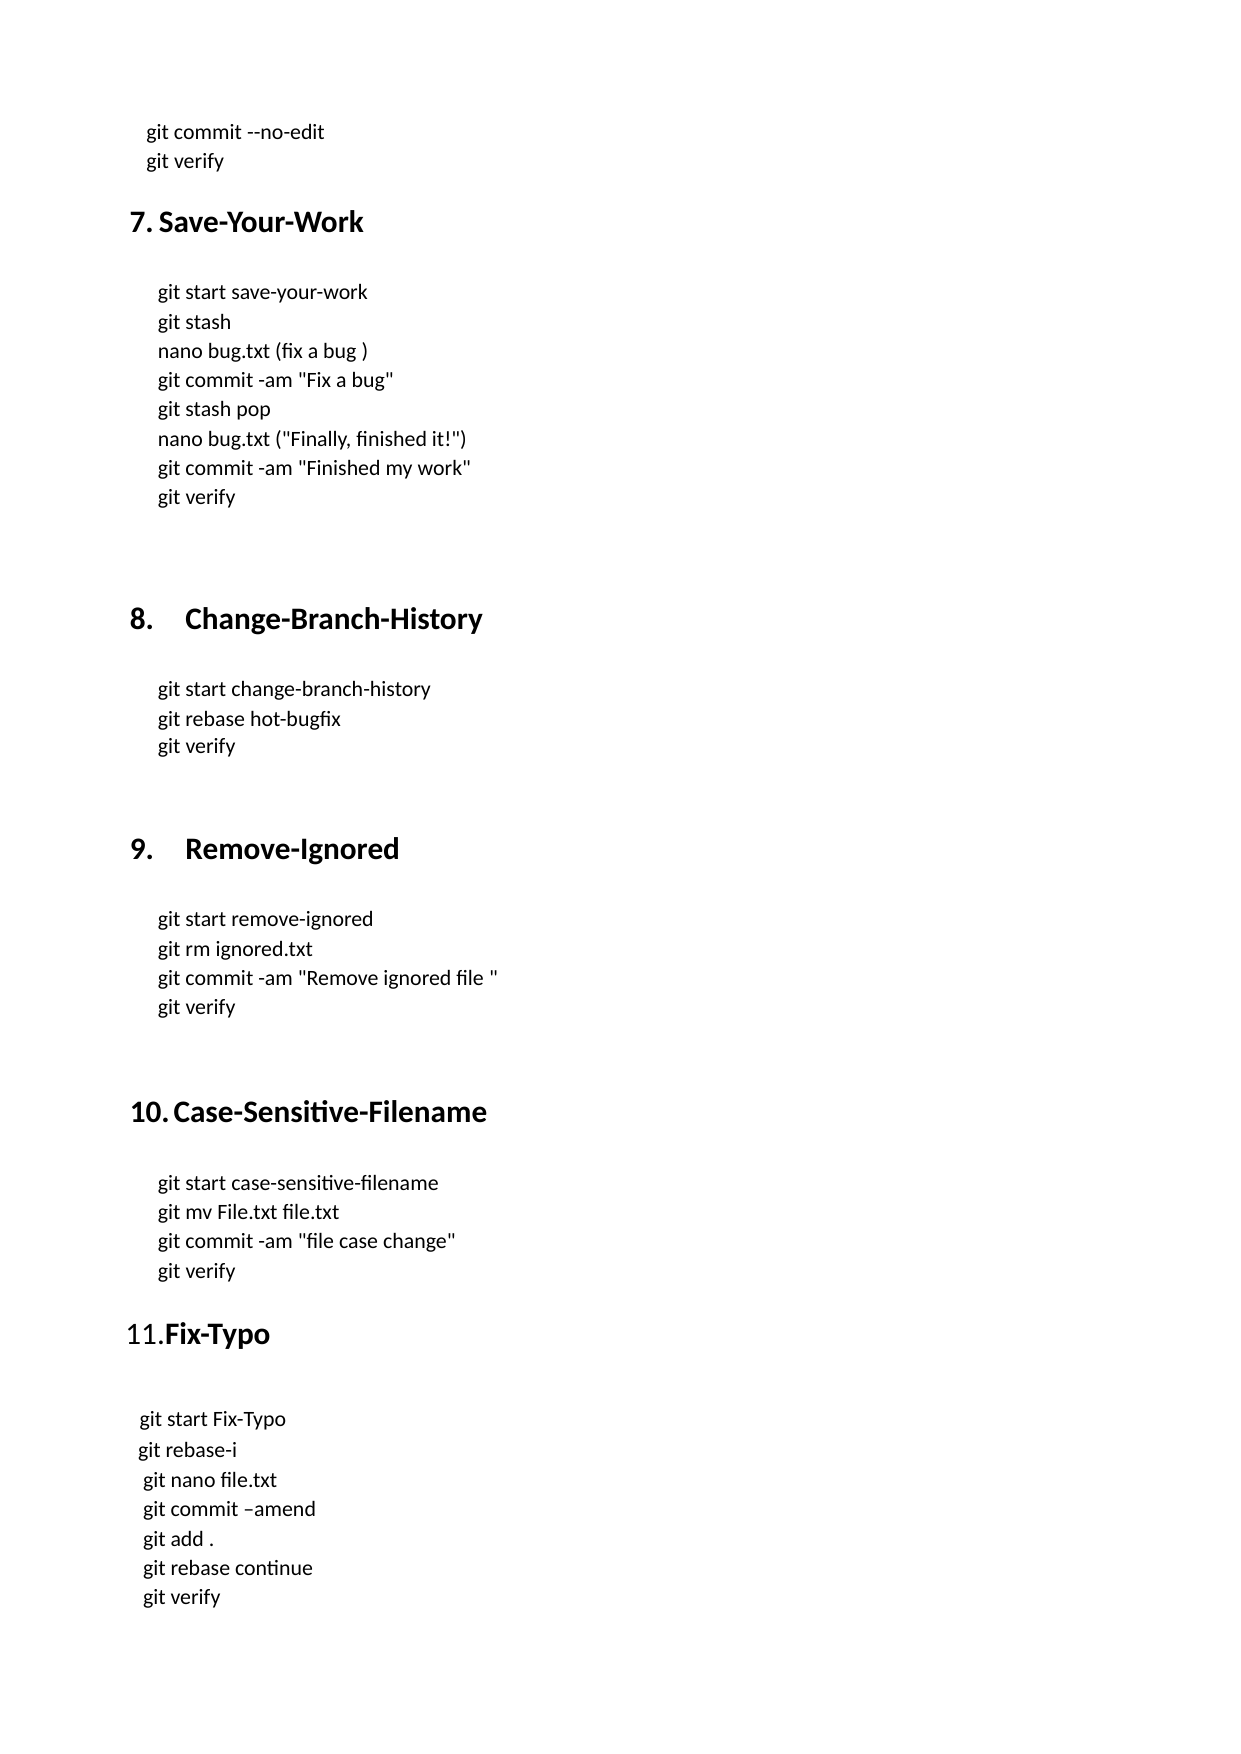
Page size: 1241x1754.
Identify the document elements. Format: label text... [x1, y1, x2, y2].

list nano bug.txt (fix a bug ) [139, 337, 1122, 364]
list git start remove-ignored [139, 906, 1122, 932]
list git rm ignored.txt [139, 935, 1122, 961]
list git start save-your-work [139, 278, 1122, 305]
list git verify [139, 993, 1122, 1020]
list git start change-branch-history [139, 676, 1122, 702]
list git rebase-i [118, 1437, 1122, 1463]
list git add . [118, 1525, 1122, 1551]
list git verify [118, 1583, 1122, 1610]
list git commit -am "file case change" [139, 1227, 1122, 1254]
list 11.Fix-Typo [118, 1314, 1122, 1352]
list git commit -am "Remove ignored file " [139, 964, 1122, 991]
list git verify [118, 147, 1122, 174]
list git verify [139, 1257, 1122, 1283]
list git mv File.txt file.txt [139, 1198, 1122, 1225]
list git stash [139, 308, 1122, 334]
list git commit --no-edit [118, 118, 1122, 145]
list git nano file.txt [118, 1466, 1122, 1493]
list git commit -am "Finished my work" [139, 454, 1122, 481]
list git verify [139, 483, 1122, 510]
list git rebase continue [118, 1554, 1122, 1581]
list Case-Sensitive-Filename [129, 1092, 1122, 1130]
list git commit -am "Fix a bug" [139, 366, 1122, 393]
list nano bug.txt ("Finally, finished it!") [139, 425, 1122, 451]
list Change-Branch-History [129, 599, 1122, 637]
list Save-Your-Work [129, 202, 1122, 240]
list git verify [139, 732, 1122, 758]
list git commit –amend [118, 1495, 1122, 1522]
list git rebase hot-bugfix [139, 705, 1122, 731]
list Remove-Ignored [129, 829, 1122, 867]
list git start Fix-Typo [118, 1396, 1122, 1434]
list git start case-sensitive-filename [139, 1169, 1122, 1196]
list git stash pop [139, 395, 1122, 422]
